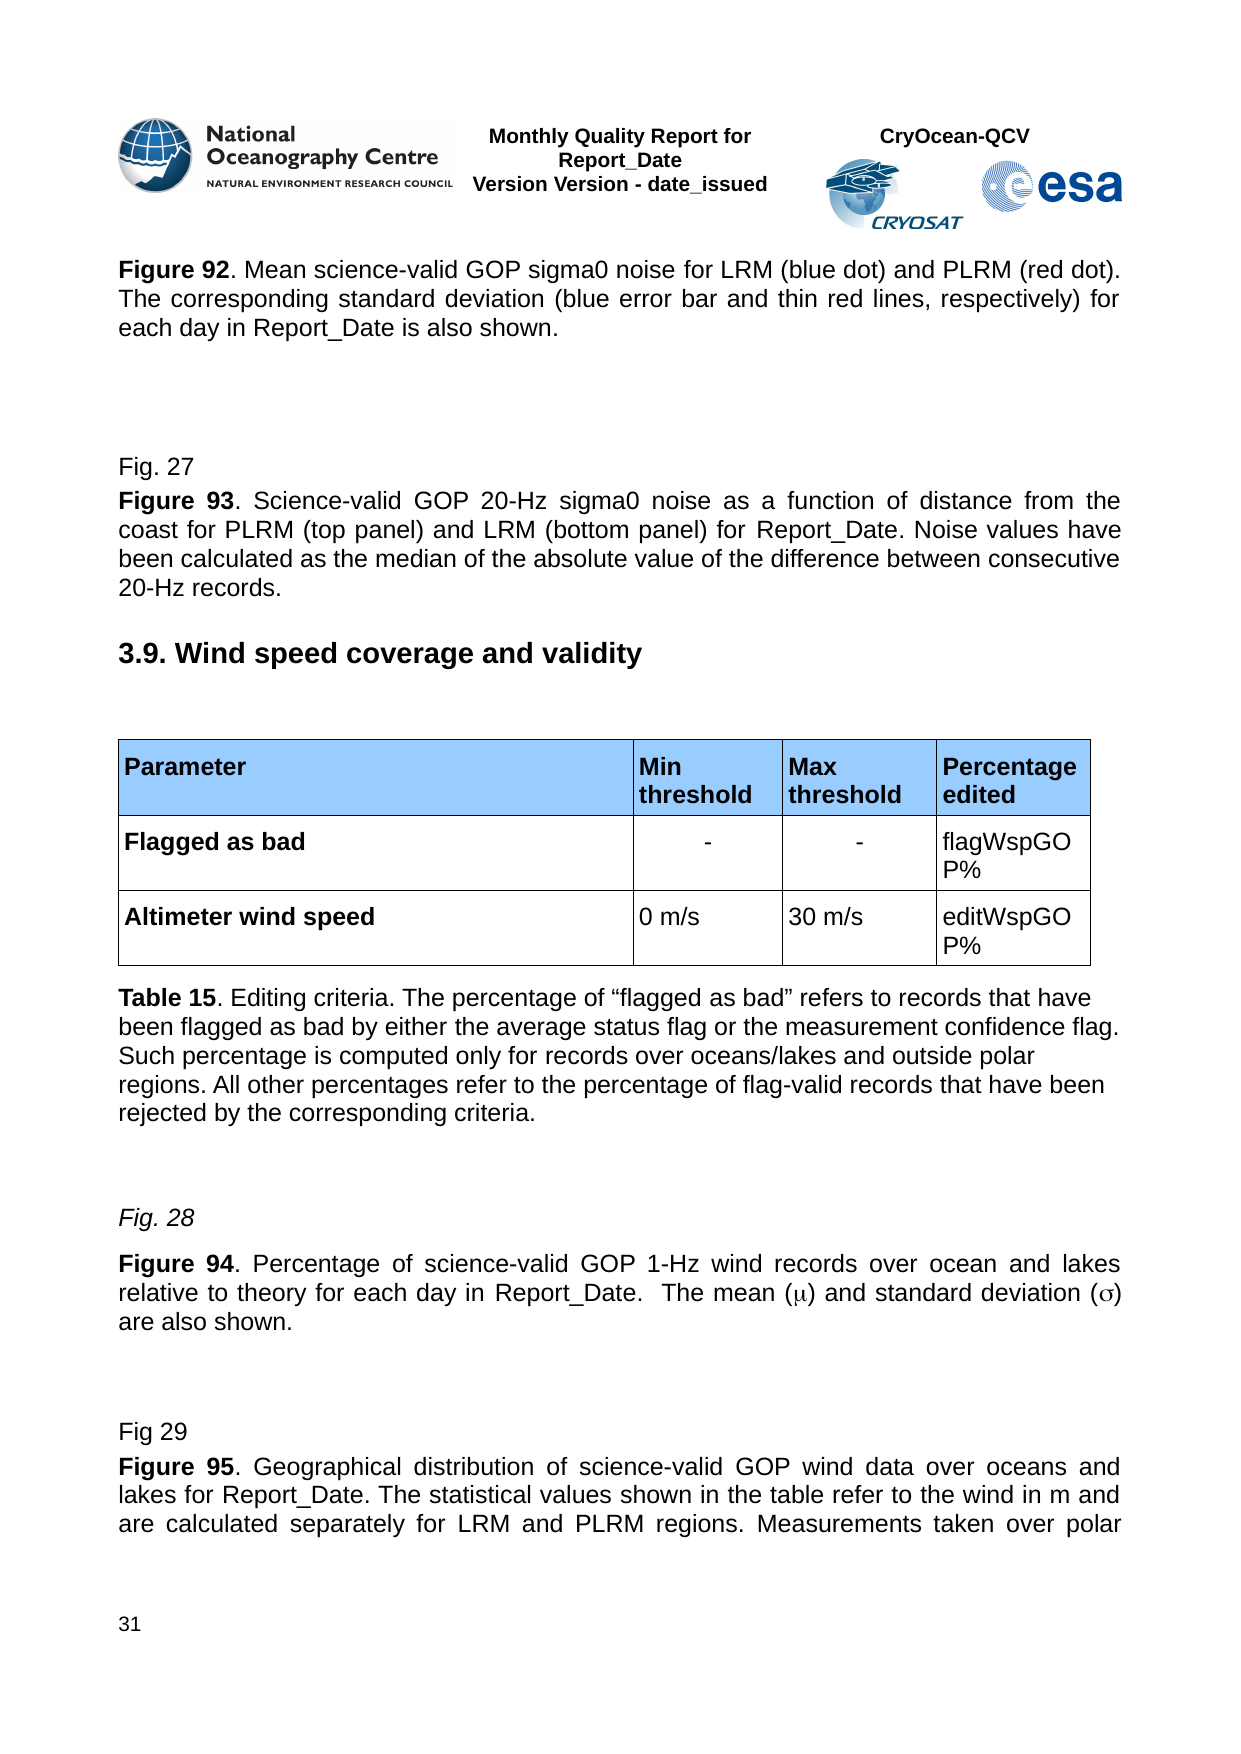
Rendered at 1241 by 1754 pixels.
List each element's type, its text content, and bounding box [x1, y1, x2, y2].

text Figure 92. Mean science-valid GOP sigma0 noise for LRM (blue dot) and PLRM (red dot). The corresponding standard deviation (blue error bar and thin red lines, respectively) for each day in Report_Date is also shown. [118, 255, 1122, 342]
table_cell Flagged as bad [119, 816, 633, 890]
text 3.9. Wind speed coverage and validity [118, 636, 1122, 669]
table_cell - [783, 816, 936, 890]
text Figure 93. Science-valid GOP 20-Hz sigma0 noise as a function of distance from the coast for PLRM (top panel) and LRM (bottom panel) for Report_Date. Noise values have been calculated as the median of the absolute value of the difference between consecutive 20-Hz records. [118, 486, 1122, 601]
table_header Max threshold [783, 740, 936, 815]
table_cell 30 m/s [783, 891, 936, 965]
picture [118, 118, 453, 193]
table_header Percentage edited [937, 740, 1090, 815]
text Table 15. Editing criteria. The percentage of “flagged as bad” refers to records that have been flagged as bad by either the average status flag or the measurement confidence flag. Such percentage is computed only for records over oceans/lakes and outside polar regions. All other percentages refer to the percentage of flag-valid records that have been rejected by the corresponding criteria. [118, 983, 1122, 1127]
table_cell Altimeter wind speed [119, 891, 633, 965]
picture [981, 159, 1123, 212]
table_cell editWspGOP% [937, 891, 1090, 965]
text Figure 94. Percentage of science-valid GOP 1-Hz wind records over ocean and lakes relative to theory for each day in Report_Date. The mean (μ) and standard deviation (σ) are also shown. [118, 1249, 1122, 1335]
table_cell flagWspGOP% [937, 816, 1090, 890]
picture [826, 159, 964, 229]
table_cell - [634, 816, 782, 890]
table_cell 0 m/s [634, 891, 782, 965]
text Fig 29 [118, 1417, 1122, 1446]
table_header Min threshold [634, 740, 782, 815]
text Fig. 27 [118, 452, 1122, 480]
text Figure 95. Geographical distribution of science-valid GOP wind data over oceans and lakes for Report_Date. The statistical values shown in the table refer to the wind in m and are calculated separately for LRM and PLRM regions. Measurements taken over polar [118, 1452, 1122, 1538]
text Fig. 28 [118, 1202, 1122, 1231]
table_header Parameter [119, 740, 633, 815]
